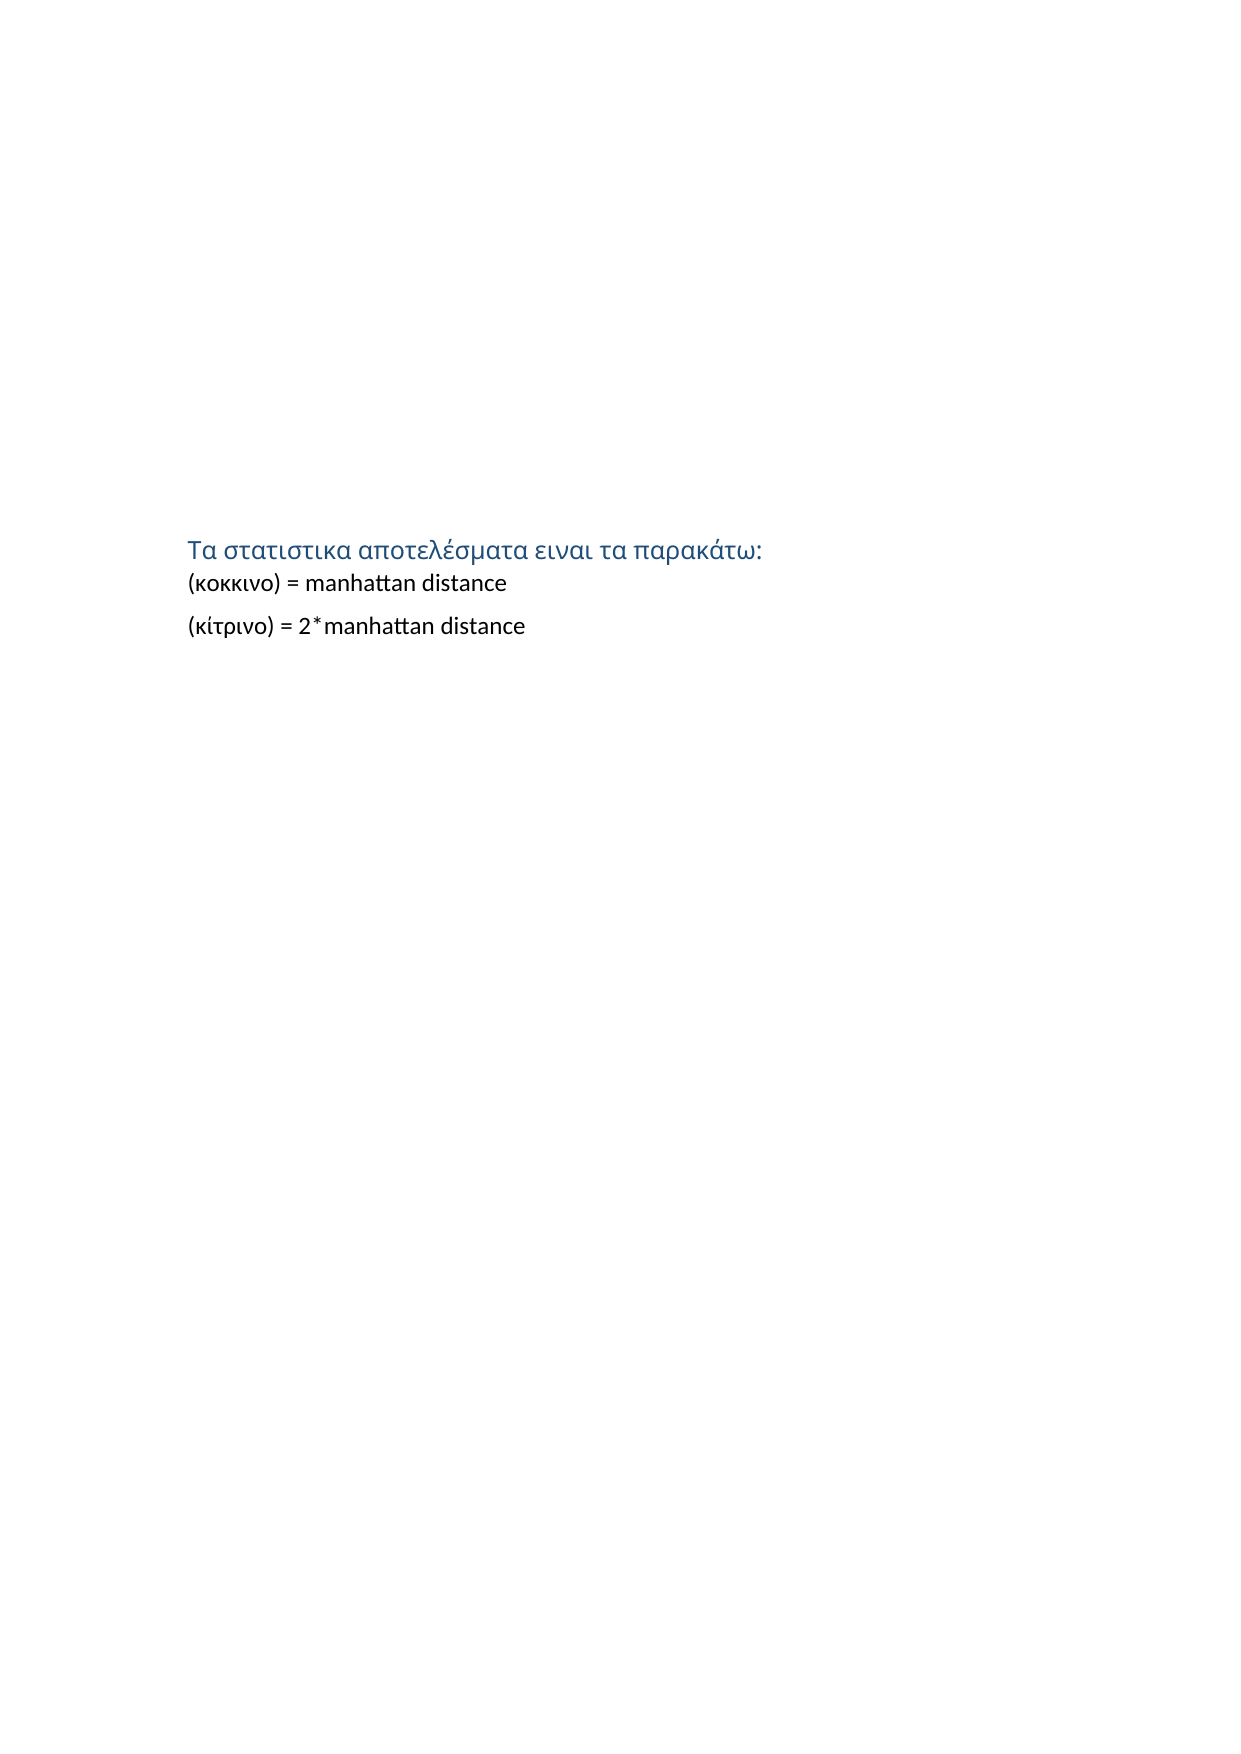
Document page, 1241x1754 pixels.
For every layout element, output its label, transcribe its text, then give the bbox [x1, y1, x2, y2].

subtitle Τα στατιστικα αποτελέσματα ειναι τα παρακάτω: [187, 533, 1053, 567]
text (κίτρινο) = 2*manhattan distance [187, 610, 1053, 641]
text (κοκκινο) = manhattan distance [187, 567, 1053, 597]
